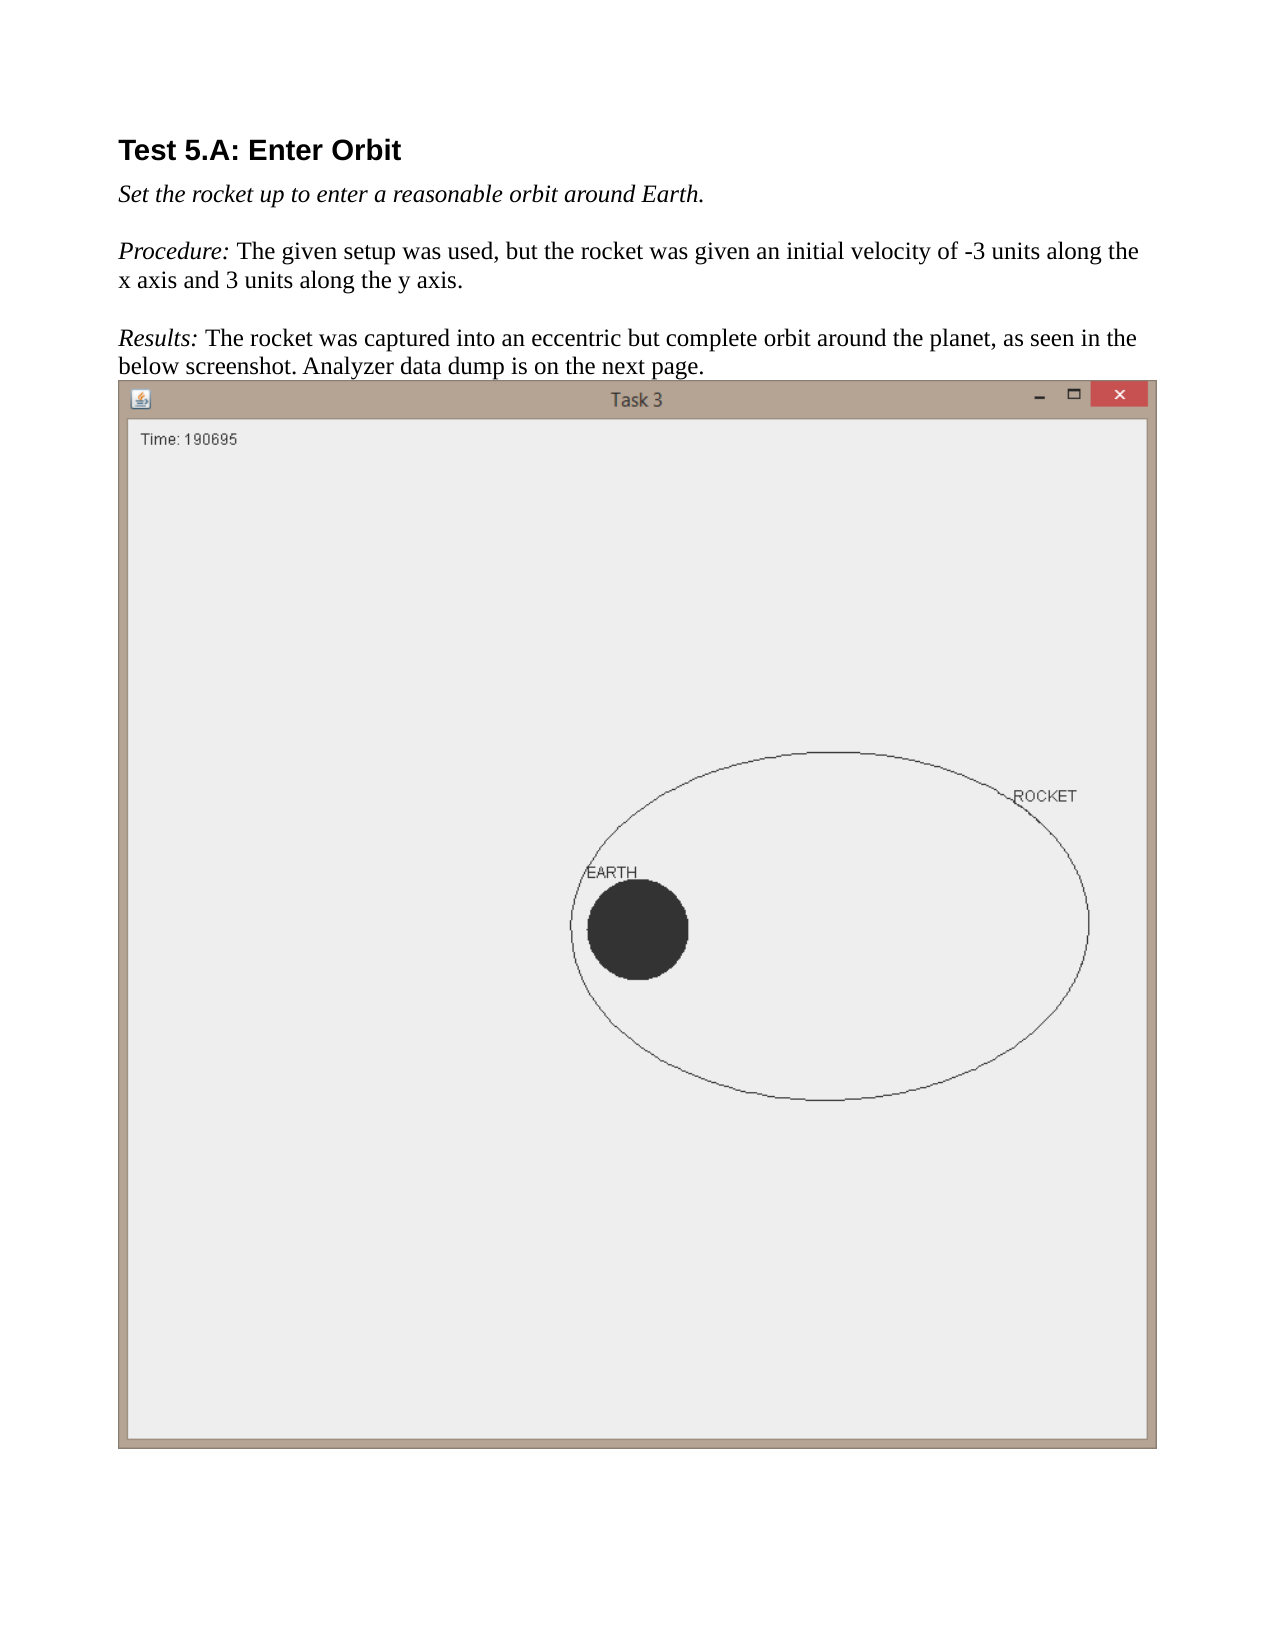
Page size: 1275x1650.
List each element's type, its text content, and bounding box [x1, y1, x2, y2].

text Results: The rocket was captured into an eccentric but complete orbit around the planet, as seen in the below screenshot. Analyzer data dump is on the next page. [118, 323, 1157, 380]
picture [118, 380, 1157, 1449]
text Set the rocket up to enter a reasonable orbit around Earth. [118, 179, 1157, 208]
subtitle Test 5.A: Enter Orbit [118, 133, 1157, 166]
text Procedure: The given setup was used, but the rocket was given an initial velocity of -3 units along the x axis and 3 units along the y axis. [118, 236, 1157, 294]
